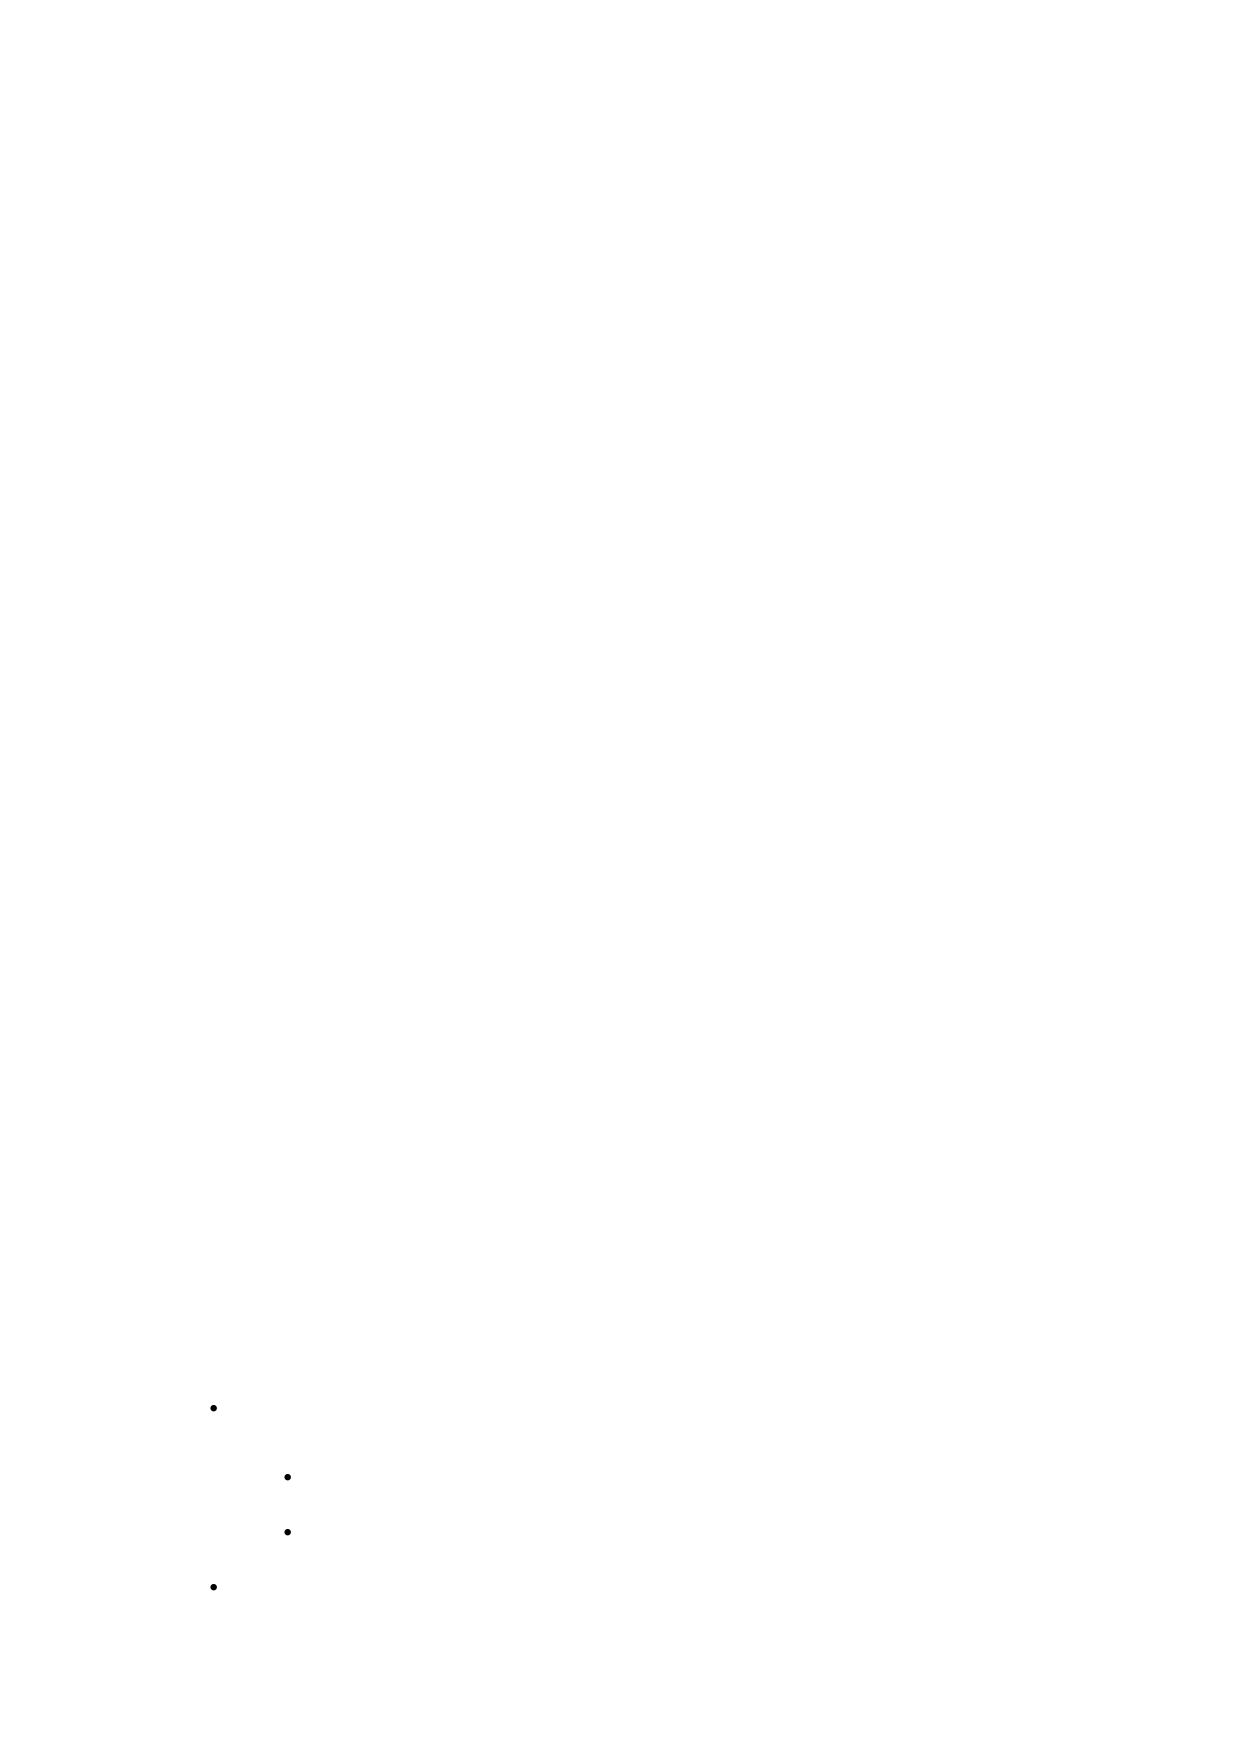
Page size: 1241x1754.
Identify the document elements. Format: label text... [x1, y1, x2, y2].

subtitle 📚 Introduction to Project Requirements [165, 594, 1122, 629]
list Use secure authentication methods like JWT (JSON Web Tokens). [283, 1514, 1122, 1549]
text Backend development involves creating the server-side logic, database management, and API integrations that power a web application. In this concept page, we will focus on the backend requirements for the Airbnb Clone project, emphasizing the key features that make the app functional, user-friendly, and efficient. [165, 667, 1122, 858]
subtitle 1. User Management [165, 1303, 1122, 1337]
text The requirements outlined below are categorized into Core Functionalities, Technical Requirements, and Non-Functional Requirements. [165, 878, 1122, 951]
list Allow users to sign up as guests or hosts. [283, 1460, 1122, 1494]
subtitle 🎯 Objective: [165, 343, 1122, 377]
subtitle 🔑 Core Functionalities [165, 1049, 1122, 1092]
text The backend for the Airbnb Clone must enable key features that align with the functionalities of a rental marketplace. [165, 1163, 1122, 1236]
list User Registration: [209, 1390, 1122, 1424]
list User Login and Authentication: [209, 1569, 1122, 1603]
text Learners will identify and document the key features and functionalities of the Airbnb Clone backend by understanding the technical and functional requirements necessary for building a scalable, secure, and robust system. [165, 416, 1122, 528]
subtitle Project Requirements for the Airbnb Clone Backend [118, 118, 1122, 268]
